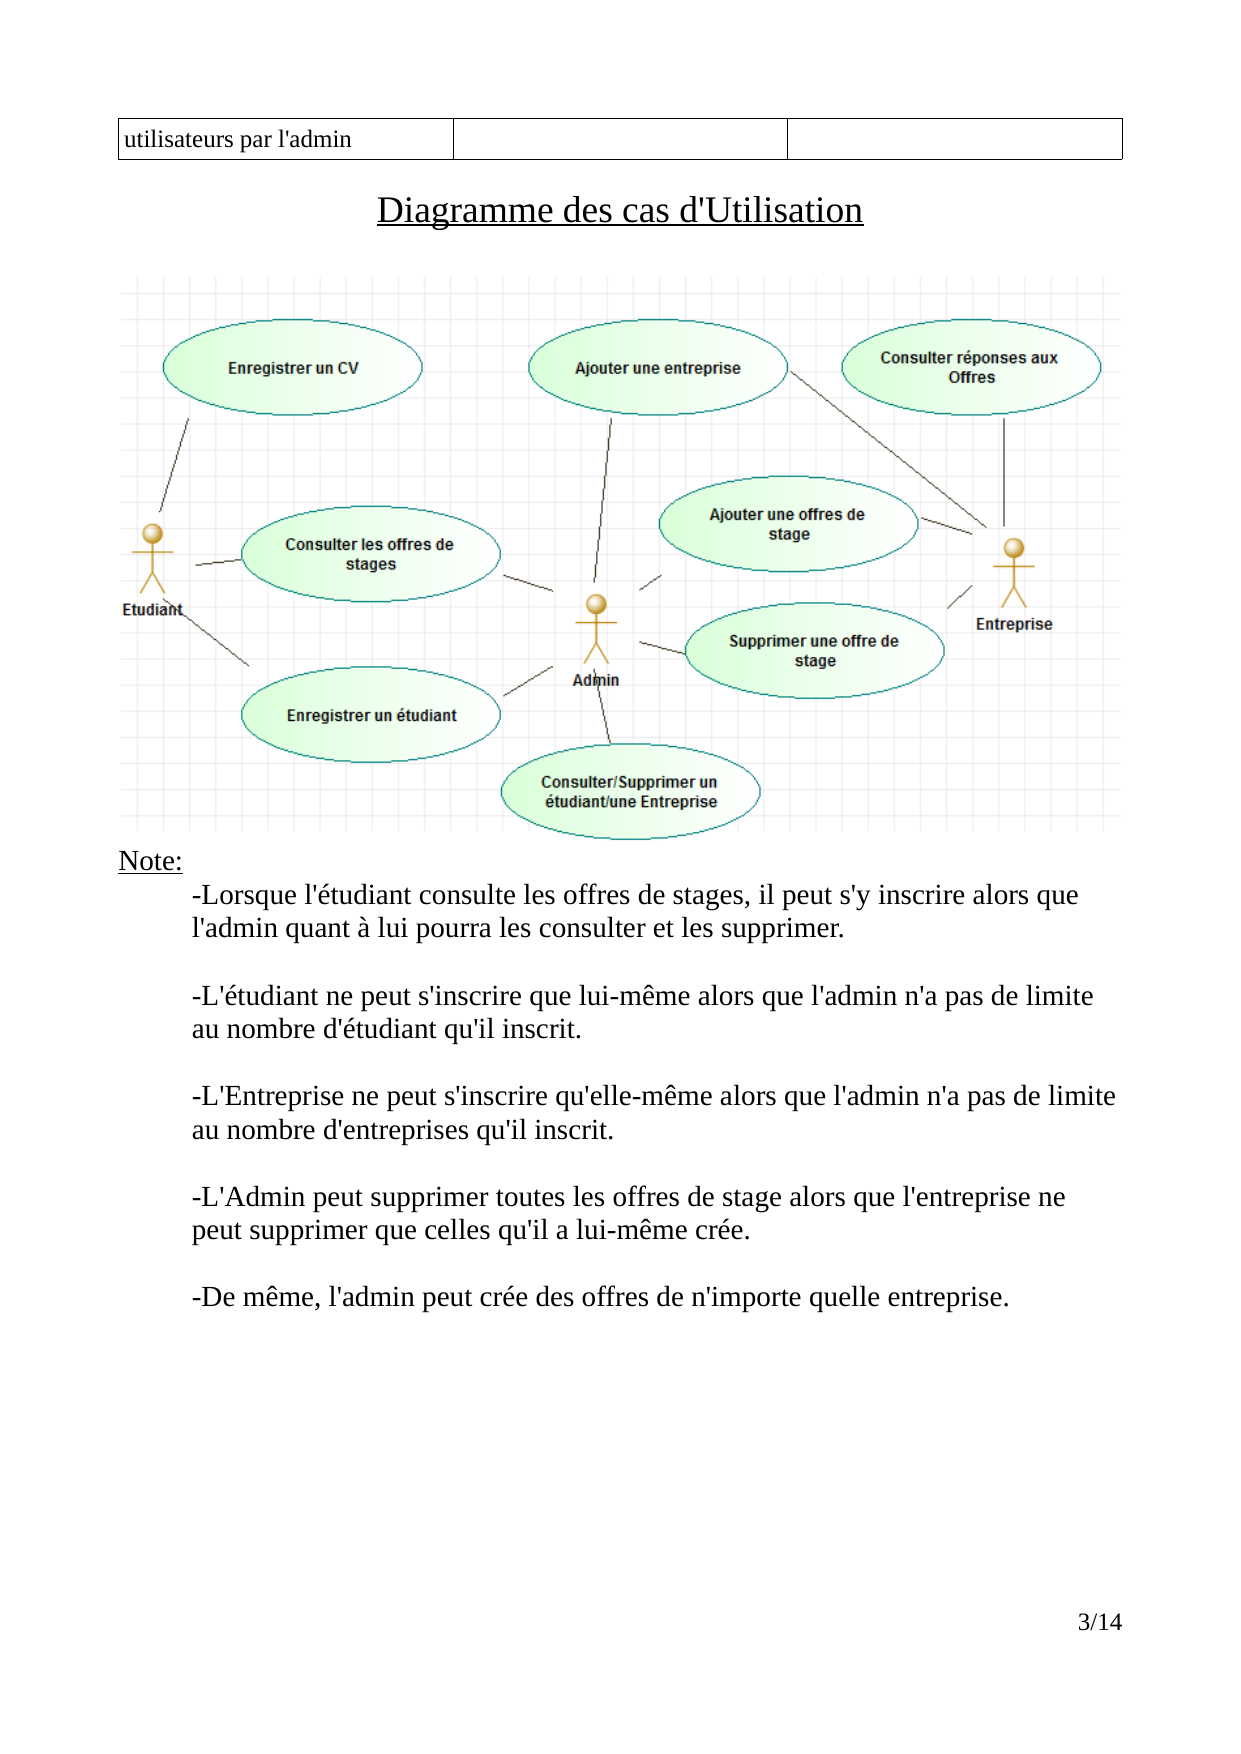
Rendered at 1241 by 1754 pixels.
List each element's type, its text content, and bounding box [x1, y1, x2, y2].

table_cell utilisateurs par l'admin [119, 119, 453, 158]
text -Lorsque l'étudiant consulte les offres de stages, il peut s'y inscrire alors que [118, 877, 1122, 911]
text Note: [118, 273, 1122, 877]
text -L'Admin peut supprimer toutes les offres de stage alors que l'entreprise ne peut supprimer que celles qu'il a lui-même crée. [118, 1179, 1122, 1246]
picture [116, 276, 1121, 844]
text l'admin quant à lui pourra les consulter et les supprimer. [118, 911, 1122, 944]
text -L'étudiant ne peut s'inscrire que lui-même alors que l'admin n'a pas de limite au nombre d'étudiant qu'il inscrit. [118, 978, 1122, 1045]
text -De même, l'admin peut crée des offres de n'importe quelle entreprise. [118, 1279, 1122, 1313]
text -L'Entreprise ne peut s'inscrire qu'elle-même alors que l'admin n'a pas de limite au nombre d'entreprises qu'il inscrit. [118, 1078, 1122, 1145]
table_cell [788, 119, 1122, 158]
table_cell [454, 119, 787, 158]
text Diagramme des cas d'Utilisation [118, 187, 1122, 230]
